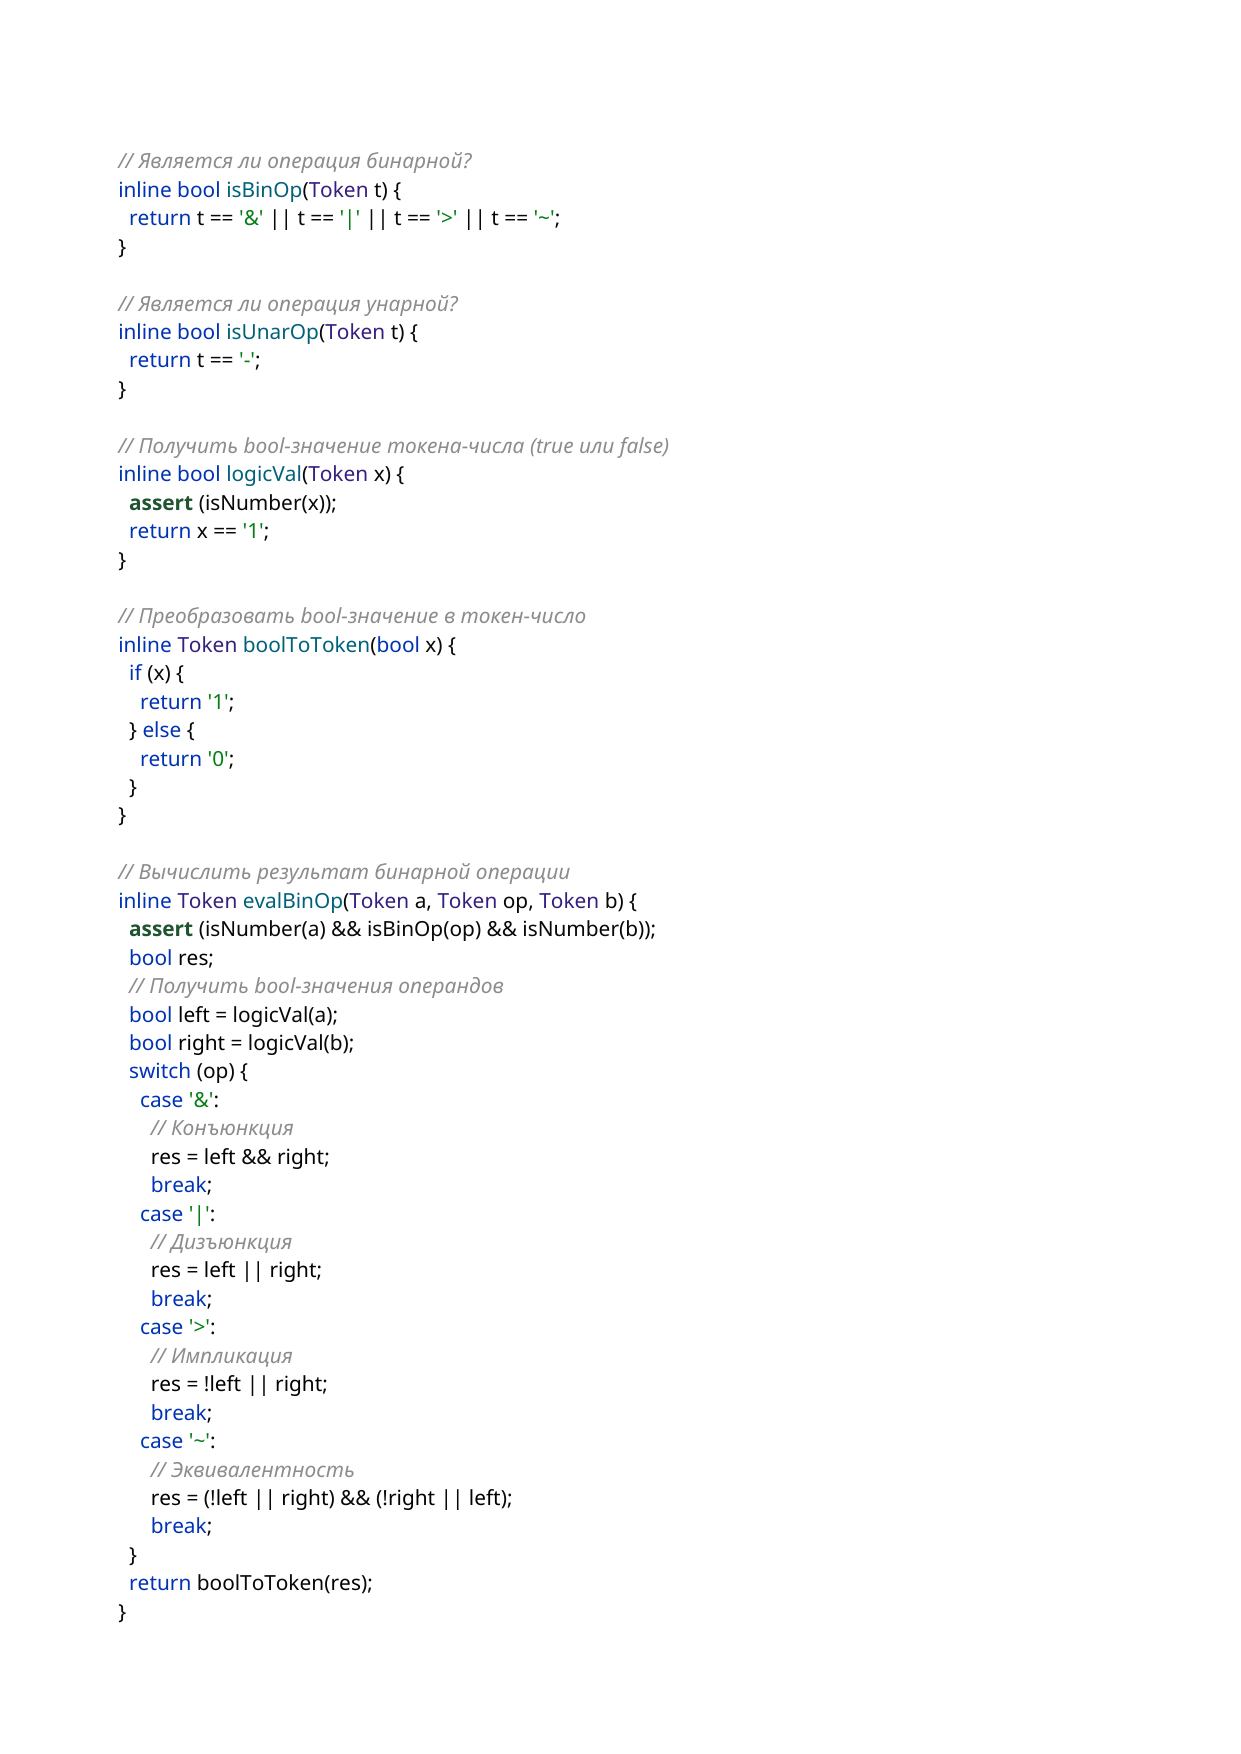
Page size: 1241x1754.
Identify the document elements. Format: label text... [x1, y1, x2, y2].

text // Является ли операция бинарной? inline bool isBinOp(Token t) { return t == '&' || t == '|' || t == '>' || t == '~'; } // Является ли операция унарной? inline bool isUnarOp(Token t) { return t == '-'; } // Получить bool-значение токена-числа (true или false) inline bool logicVal(Token x) { assert (isNumber(x)); return x == '1'; } // Преобразовать bool-значение в токен-число inline Token boolToToken(bool x) { if (x) { return '1'; } else { return '0'; } } // Вычислить результат бинарной операции inline Token evalBinOp(Token a, Token op, Token b) { assert (isNumber(a) && isBinOp(op) && isNumber(b)); bool res; // Получить bool-значения операндов bool left = logicVal(a); bool right = logicVal(b); switch (op) { case '&': // Конъюнкция res = left && right; break; case '|': // Дизъюнкция res = left || right; break; case '>': // Импликация res = !left || right; break; case '~': // Эквивалентность res = (!left || right) && (!right || left); break; } return boolToToken(res); } [118, 118, 1122, 1625]
